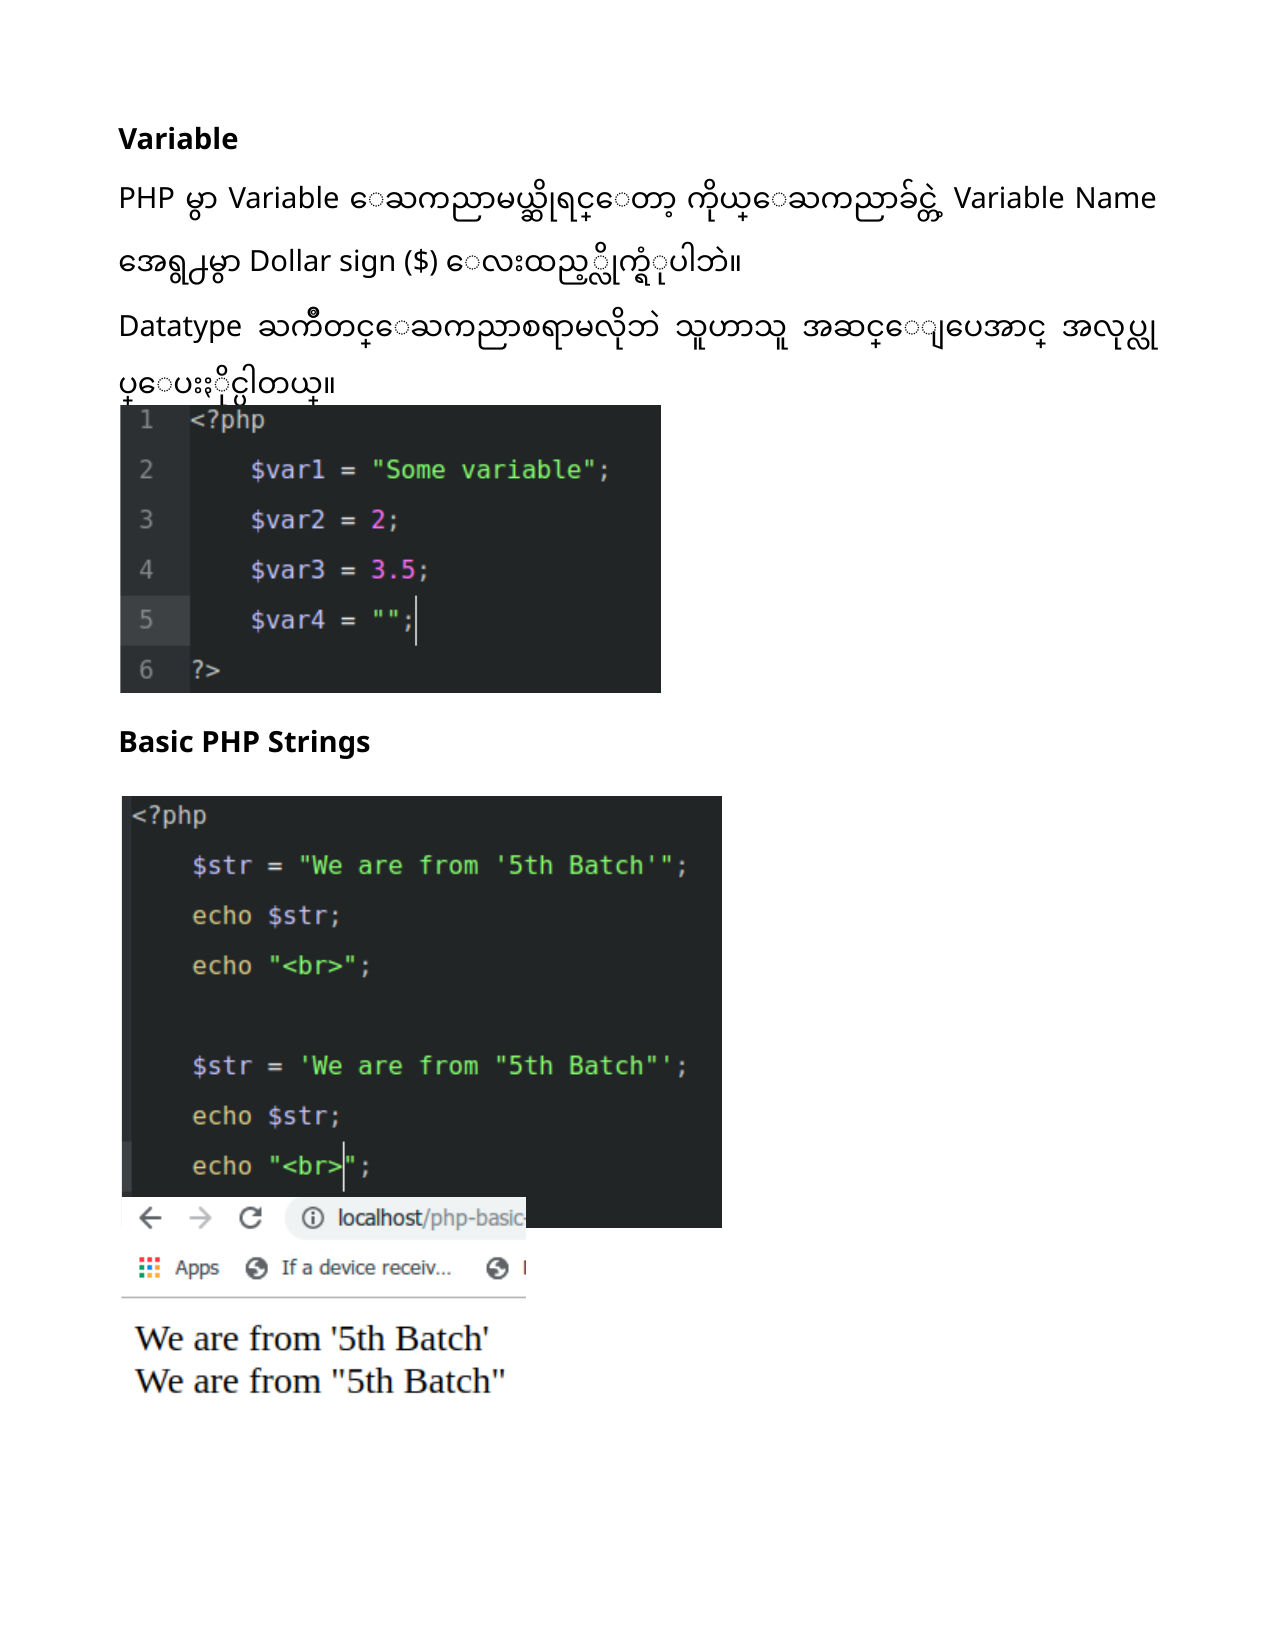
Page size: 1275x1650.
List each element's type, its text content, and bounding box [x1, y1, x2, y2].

text Variable [118, 118, 1157, 158]
picture [120, 405, 661, 693]
text Datatype ႀကိဳတင္ေႀကညာစရာမလိုဘဲ သူဟာသူ အဆင္ေျပေအာင္ အလုပ္လုပ္ေပးႏိုင္ပါတယ္။ [118, 305, 1157, 405]
text Basic PHP Strings [118, 721, 1157, 761]
picture [121, 796, 722, 1401]
text PHP မွာ Variable ေႀကညာမယ္ဆိုရင္ေတာ့ ကိုယ္ေႀကညာခ်င္တဲ့ Variable Name အေရွ႕မွာ Dollar sign ($) ေလးထည့္လိုက္ရံုပါဘဲ။ [118, 178, 1157, 283]
